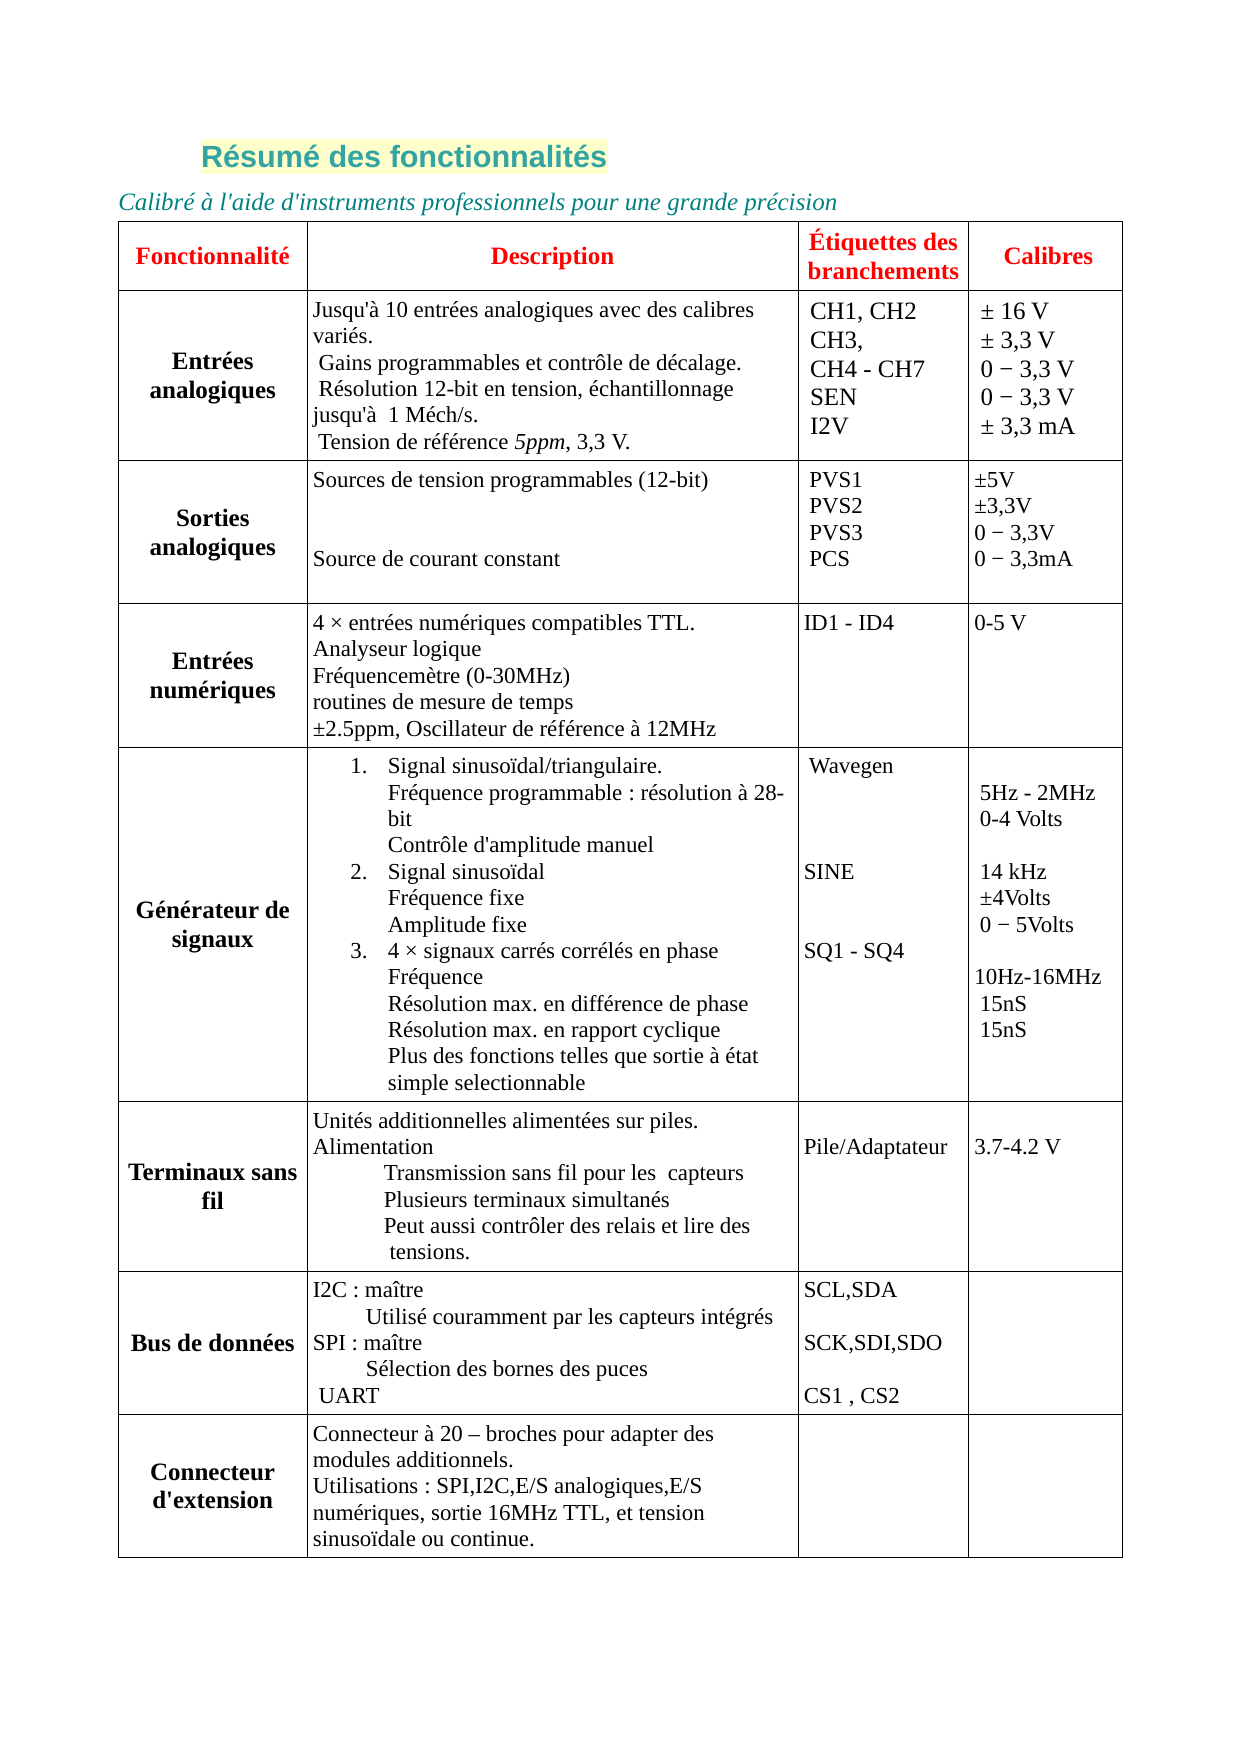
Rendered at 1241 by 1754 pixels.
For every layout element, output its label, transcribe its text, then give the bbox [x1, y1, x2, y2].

table_cell [799, 1415, 968, 1557]
table_cell I2C : maître Utilisé couramment par les capteurs intégrés SPI : maître Sélection des bornes des puces UART [308, 1272, 798, 1414]
table_cell 0-5 V [969, 604, 1122, 747]
table_cell ± 16 V ± 3,3 V 0 − 3,3 V 0 − 3,3 V ± 3,3 mA [969, 291, 1122, 460]
table_cell 4 × entrées numériques compatibles TTL. Analyseur logique Fréquencemètre (0-30MHz) routines de mesure de temps ±2.5ppm, Oscillateur de référence à 12MHz [308, 604, 798, 747]
table_cell Bus de données [119, 1272, 307, 1414]
table_cell Connecteur à 20 – broches pour adapter des modules additionnels. Utilisations : SPI,I2C,E/S analogiques,E/S numériques, sortie 16MHz TTL, et tension sinusoïdale ou continue. [308, 1415, 798, 1557]
table_cell Générateur de signaux [119, 748, 307, 1101]
table_header Calibres [969, 222, 1122, 290]
table_cell ±5V ±3,3V 0 − 3,3V 0 − 3,3mA [969, 461, 1122, 603]
subtitle Résumé des fonctionnalités [608, 139, 1122, 174]
table_cell Signal sinusoïdal/triangulaire. Fréquence programmable : résolution à 28-bit Contrôle d'amplitude manuel Signal sinusoïdal Fréquence fixe Amplitude fixe 4 × signaux carrés corrélés en phase Fréquence Résolution max. en différence de phase Résolution max. en rapport cyclique Plus des fonctions telles que sortie à état simple selectionnable [308, 748, 798, 1101]
table_cell 5Hz - 2MHz 0-4 Volts 14 kHz ±4Volts 0 − 5Volts 10Hz-16MHz 15nS 15nS [969, 748, 1122, 1101]
table_cell 3.7-4.2 V [969, 1102, 1122, 1271]
text Calibré à l'aide d'instruments professionnels pour une grande précision [118, 187, 1122, 216]
table_cell PVS1 PVS2 PVS3 PCS [799, 461, 968, 603]
table_cell Jusqu'à 10 entrées analogiques avec des calibres variés. Gains programmables et contrôle de décalage. Résolution 12-bit en tension, échantillonnage jusqu'à 1 Méch/s. Tension de référence 5ppm, 3,3 V. [308, 291, 798, 460]
table_header Fonctionnalité [119, 222, 307, 290]
table_cell ID1 - ID4 [799, 604, 968, 747]
table_cell [969, 1272, 1122, 1414]
table_cell Wavegen SINE SQ1 - SQ4 [799, 748, 968, 1101]
table_cell SCL,SDA SCK,SDI,SDO CS1 , CS2 [799, 1272, 968, 1414]
table_cell CH1, CH2 CH3, CH4 - CH7 SEN I2V [799, 291, 968, 460]
table_header Description [308, 222, 798, 290]
table_cell Unités additionnelles alimentées sur piles. Alimentation Transmission sans fil pour les capteurs Plusieurs terminaux simultanés Peut aussi contrôler des relais et lire des tensions. [308, 1102, 798, 1271]
table_cell Entrées numériques [119, 604, 307, 747]
table_cell Entrées analogiques [119, 291, 307, 460]
table_cell Connecteur d'extension [119, 1415, 307, 1557]
table_header Étiquettes des branchements [799, 222, 968, 290]
table_cell Sources de tension programmables (12-bit) Source de courant constant [308, 461, 798, 603]
table_cell Pile/Adaptateur [799, 1102, 968, 1271]
table_cell [969, 1415, 1122, 1557]
table_cell Terminaux sans fil [119, 1102, 307, 1271]
table_cell Sorties analogiques [119, 461, 307, 603]
